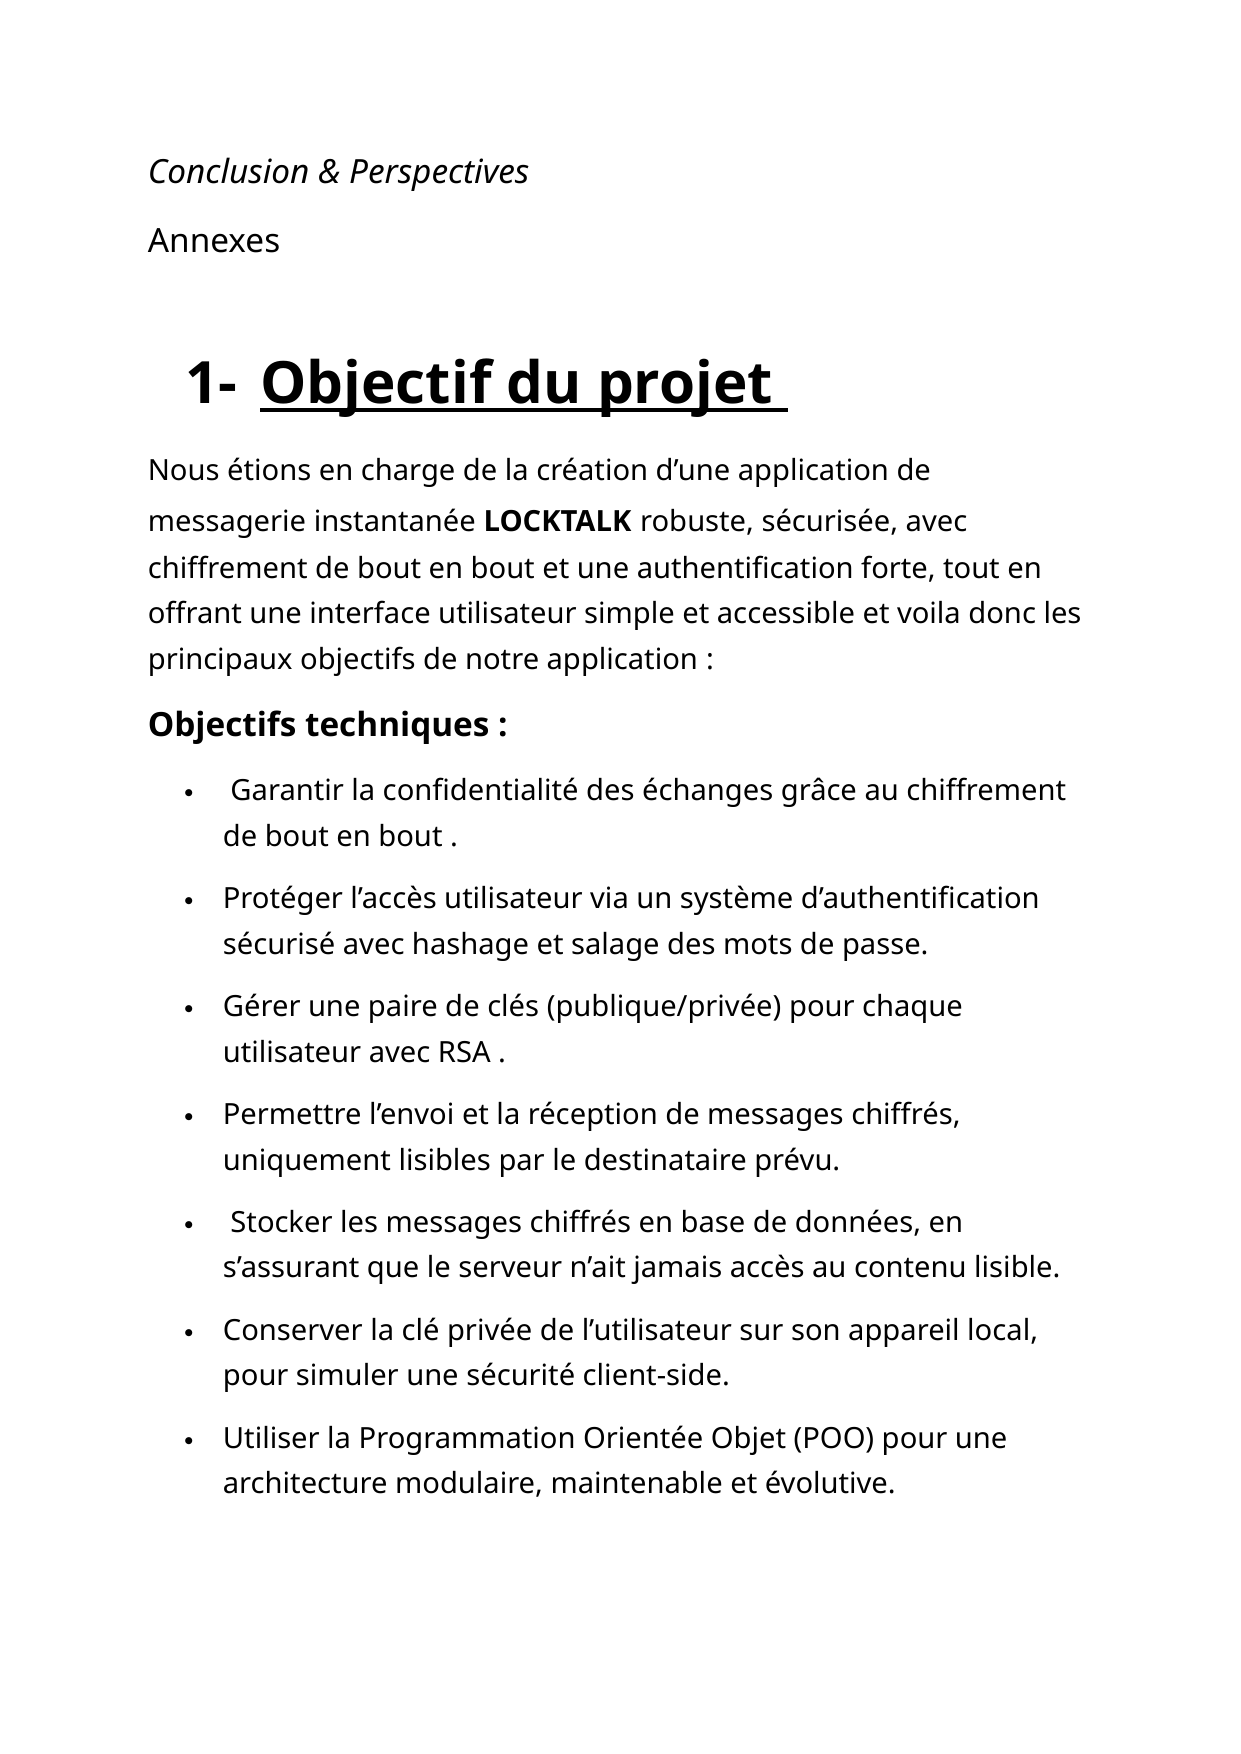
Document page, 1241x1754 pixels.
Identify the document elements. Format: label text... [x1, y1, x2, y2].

list Objectif du projet [185, 341, 1093, 421]
list Permettre l’envoi et la réception de messages chiffrés, uniquement lisibles par le destinataire prévu. [185, 1093, 1093, 1178]
text Nous étions en charge de la création d’une application de messagerie instantanée LOCKTALK robuste, sécurisée, avec chiffrement de bout en bout et une authentification forte, tout en offrant une interface utilisateur simple et accessible et voila donc les principaux objectifs de notre application : [148, 449, 1093, 678]
list Protéger l’accès utilisateur via un système d’authentification sécurisé avec hashage et salage des mots de passe. [185, 877, 1093, 963]
list Conserver la clé privée de l’utilisateur sur son appareil local, pour simuler une sécurité client-side. [185, 1309, 1093, 1394]
list Garantir la confidentialité des échanges grâce au chiffrement de bout en bout . [185, 769, 1093, 855]
list Gérer une paire de clés (publique/privée) pour chaque utilisateur avec RSA . [185, 985, 1093, 1071]
list Stocker les messages chiffrés en base de données, en s’assurant que le serveur n’ait jamais accès au contenu lisible. [185, 1201, 1093, 1286]
text Conclusion & Perspectives [148, 148, 1093, 193]
text Objectifs techniques : [148, 701, 1093, 746]
list Utiliser la Programmation Orientée Objet (POO) pour une architecture modulaire, maintenable et évolutive. [185, 1417, 1093, 1502]
text Annexes [148, 216, 1093, 262]
